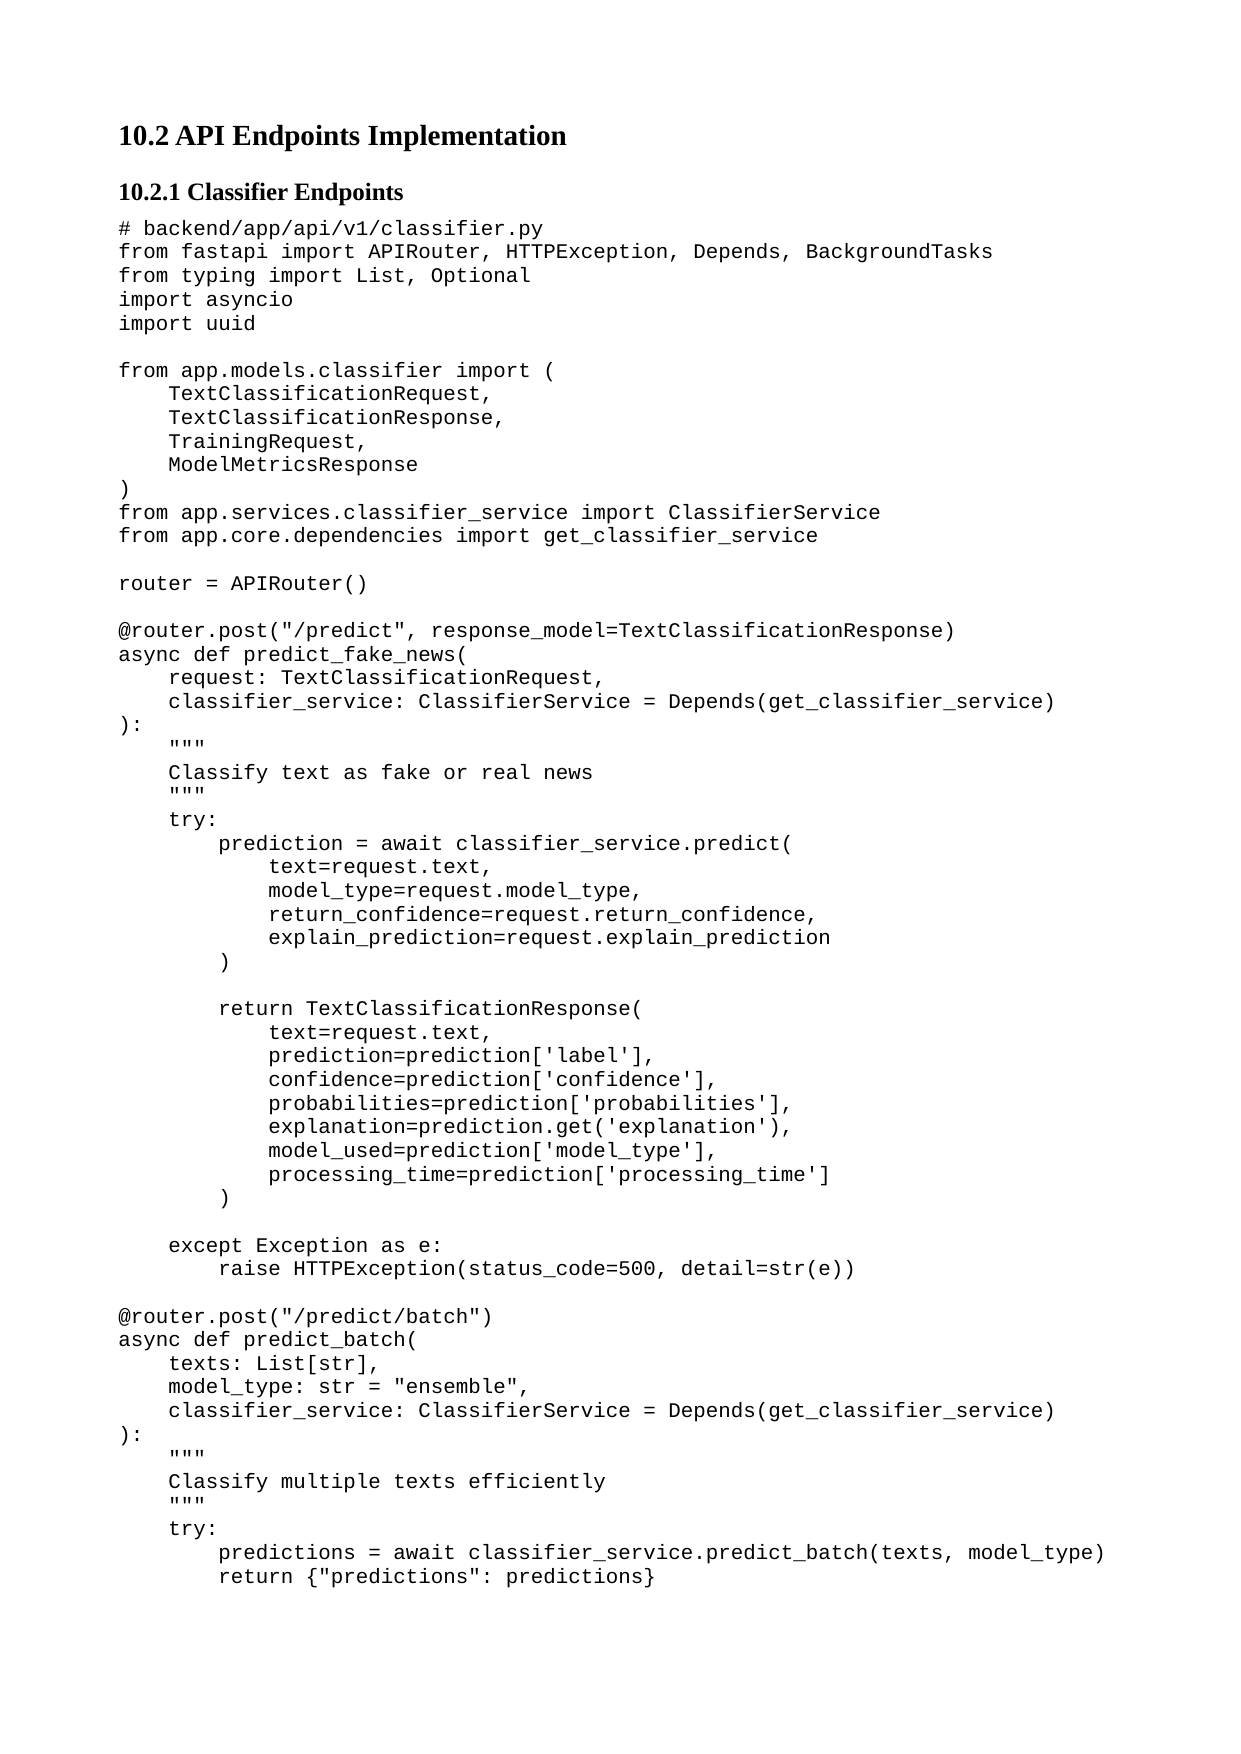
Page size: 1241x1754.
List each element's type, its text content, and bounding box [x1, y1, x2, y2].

text return TextClassificationResponse( [118, 998, 1122, 1022]
text try: [118, 1518, 1122, 1542]
text probabilities=prediction['probabilities'], [118, 1093, 1122, 1116]
text Classify multiple texts efficiently [118, 1471, 1122, 1495]
text ) [118, 478, 1122, 502]
text explanation=prediction.get('explanation'), [118, 1116, 1122, 1140]
text from app.services.classifier_service import ClassifierService [118, 502, 1122, 525]
text raise HTTPException(status_code=500, detail=str(e)) [118, 1258, 1122, 1282]
text TextClassificationResponse, [118, 407, 1122, 431]
text ModelMetricsResponse [118, 454, 1122, 478]
text TextClassificationRequest, [118, 383, 1122, 407]
text from fastapi import APIRouter, HTTPException, Depends, BackgroundTasks [118, 242, 1122, 265]
text @router.post("/predict/batch") [118, 1306, 1122, 1329]
text import asyncio [118, 289, 1122, 312]
text text=request.text, [118, 1022, 1122, 1046]
text model_type: str = "ensemble", [118, 1377, 1122, 1400]
text async def predict_fake_news( [118, 643, 1122, 667]
text prediction=prediction['label'], [118, 1046, 1122, 1069]
text @router.post("/predict", response_model=TextClassificationResponse) [118, 620, 1122, 643]
text from app.models.classifier import ( [118, 360, 1122, 383]
text try: [118, 809, 1122, 833]
text from typing import List, Optional [118, 265, 1122, 289]
text """ [118, 785, 1122, 809]
text confidence=prediction['confidence'], [118, 1069, 1122, 1093]
text classifier_service: ClassifierService = Depends(get_classifier_service) [118, 1400, 1122, 1424]
text from app.core.dependencies import get_classifier_service [118, 525, 1122, 549]
text return {"predictions": predictions} [118, 1566, 1122, 1589]
subtitle 10.2 API Endpoints Implementation [118, 118, 1122, 152]
text texts: List[str], [118, 1353, 1122, 1377]
subtitle 10.2.1 Classifier Endpoints [118, 177, 1122, 205]
text model_used=prediction['model_type'], [118, 1140, 1122, 1164]
text processing_time=prediction['processing_time'] [118, 1164, 1122, 1187]
text router = APIRouter() [118, 573, 1122, 596]
text explain_prediction=request.explain_prediction [118, 927, 1122, 951]
text except Exception as e: [118, 1235, 1122, 1258]
text ): [118, 714, 1122, 738]
text request: TextClassificationRequest, [118, 667, 1122, 691]
text ) [118, 951, 1122, 974]
text # backend/app/api/v1/classifier.py [118, 218, 1122, 242]
text """ [118, 738, 1122, 762]
text text=request.text, [118, 856, 1122, 880]
text return_confidence=request.return_confidence, [118, 904, 1122, 927]
text predictions = await classifier_service.predict_batch(texts, model_type) [118, 1542, 1122, 1566]
text classifier_service: ClassifierService = Depends(get_classifier_service) [118, 691, 1122, 714]
text TrainingRequest, [118, 431, 1122, 454]
text """ [118, 1447, 1122, 1471]
text async def predict_batch( [118, 1329, 1122, 1353]
text prediction = await classifier_service.predict( [118, 833, 1122, 856]
text ): [118, 1424, 1122, 1447]
text import uuid [118, 312, 1122, 336]
text Classify text as fake or real news [118, 762, 1122, 785]
text """ [118, 1495, 1122, 1518]
text model_type=request.model_type, [118, 880, 1122, 904]
text ) [118, 1187, 1122, 1211]
